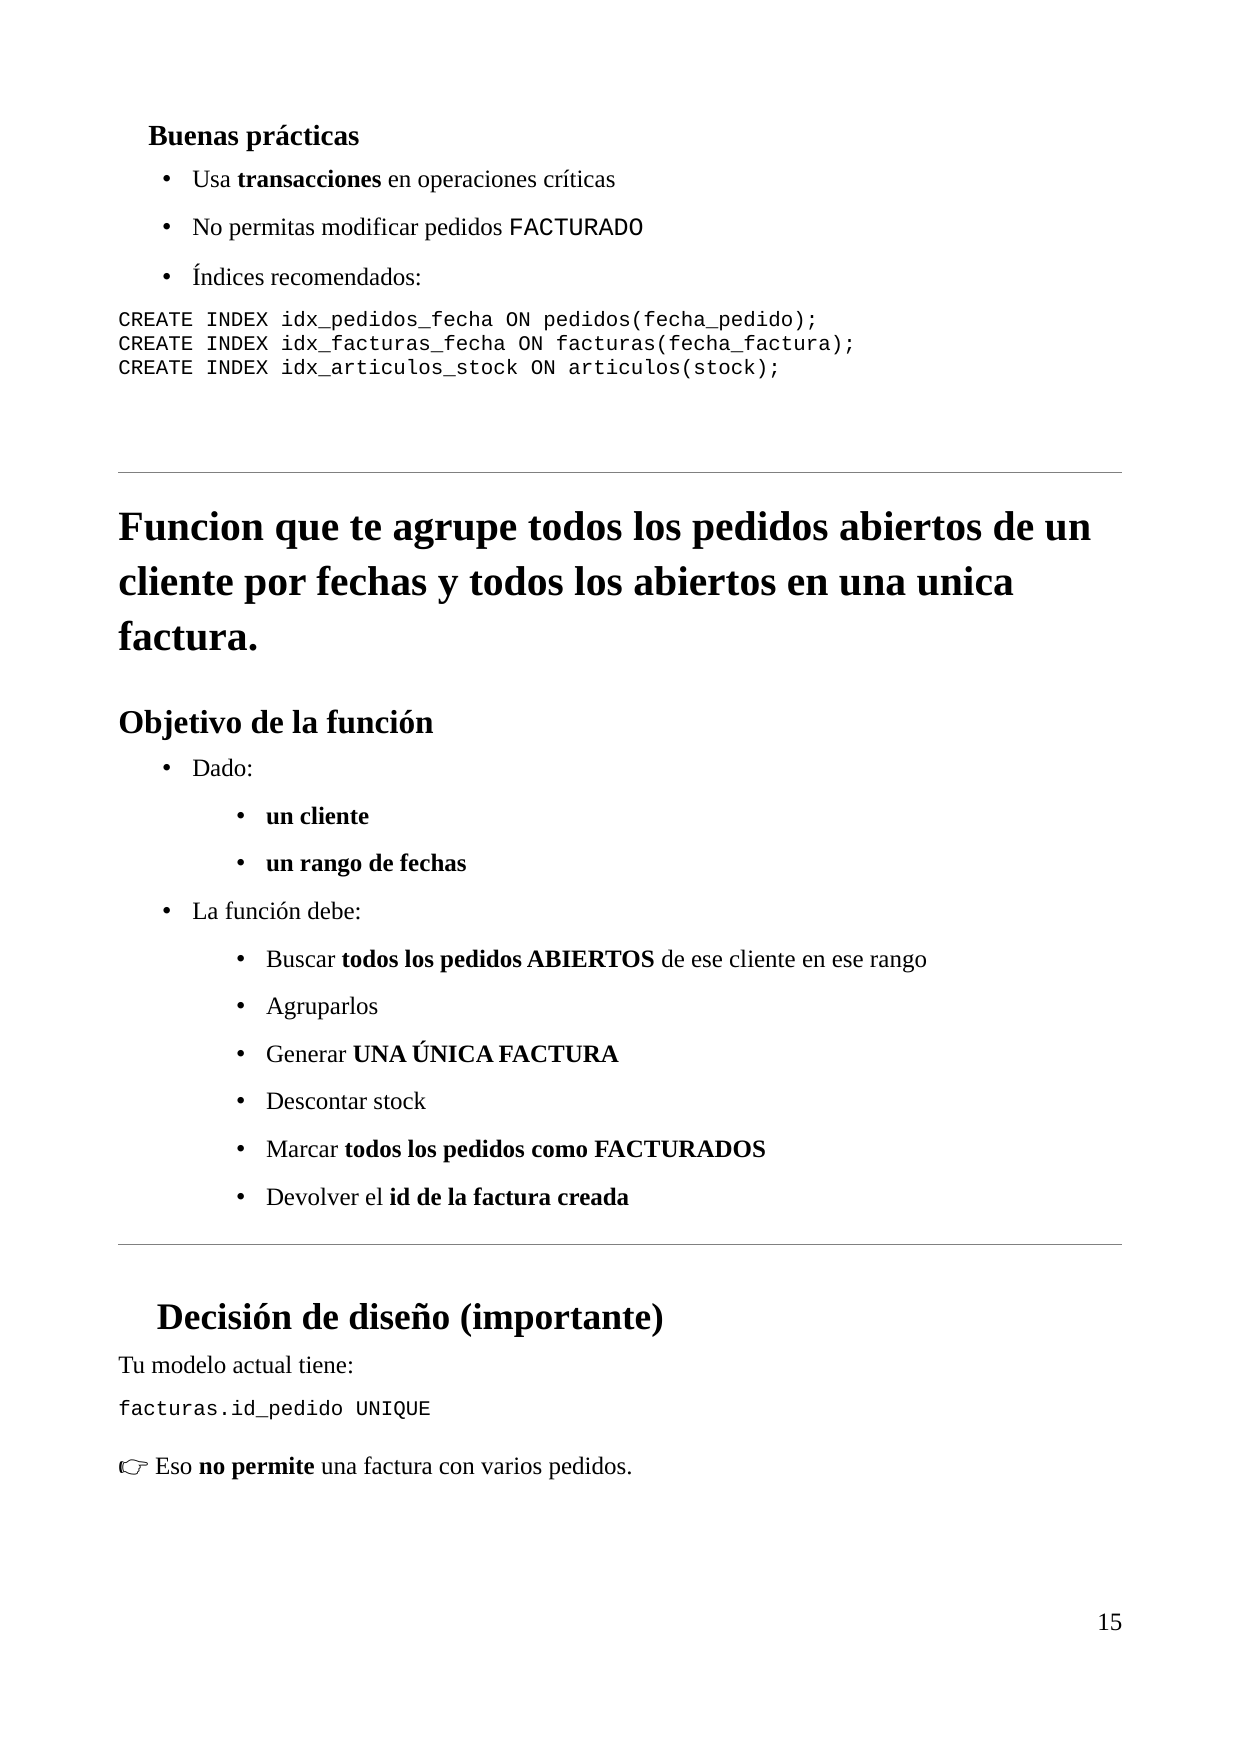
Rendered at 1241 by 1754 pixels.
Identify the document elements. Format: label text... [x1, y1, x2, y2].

list Índices recomendados: [162, 262, 1122, 291]
subtitle 🔐 Buenas prácticas [118, 118, 1122, 152]
list Dado: [162, 753, 1122, 782]
text CREATE INDEX idx_pedidos_fecha ON pedidos(fecha_pedido); [118, 309, 1122, 333]
list La función debe: [162, 896, 1122, 925]
list Devolver el id de la factura creada [236, 1182, 1122, 1210]
list Generar UNA ÚNICA FACTURA [236, 1039, 1122, 1068]
list un cliente [236, 801, 1122, 829]
text CREATE INDEX idx_articulos_stock ON articulos(stock); [118, 357, 1122, 380]
list Usa transacciones en operaciones críticas [162, 164, 1122, 193]
subtitle Objetivo de la función [118, 702, 1122, 741]
list No permitas modificar pedidos FACTURADO [162, 212, 1122, 243]
text Tu modelo actual tiene: [118, 1350, 1122, 1379]
list Agruparlos [236, 991, 1122, 1020]
list Descontar stock [236, 1086, 1122, 1115]
text facturas.id_pedido UNIQUE [118, 1398, 1122, 1421]
text Funcion que te agrupe todos los pedidos abiertos de un cliente por fechas y todos los abiertos en una unica factura. [118, 502, 1122, 660]
list Buscar todos los pedidos ABIERTOS de ese cliente en ese rango [236, 944, 1122, 972]
text 👉 Eso no permite una factura con varios pedidos. [118, 1451, 1122, 1479]
list un rango de fechas [236, 848, 1122, 877]
list Marcar todos los pedidos como FACTURADOS [236, 1134, 1122, 1163]
text CREATE INDEX idx_facturas_fecha ON facturas(fecha_factura); [118, 333, 1122, 357]
subtitle 🧠 Decisión de diseño (importante) [118, 1294, 1122, 1337]
